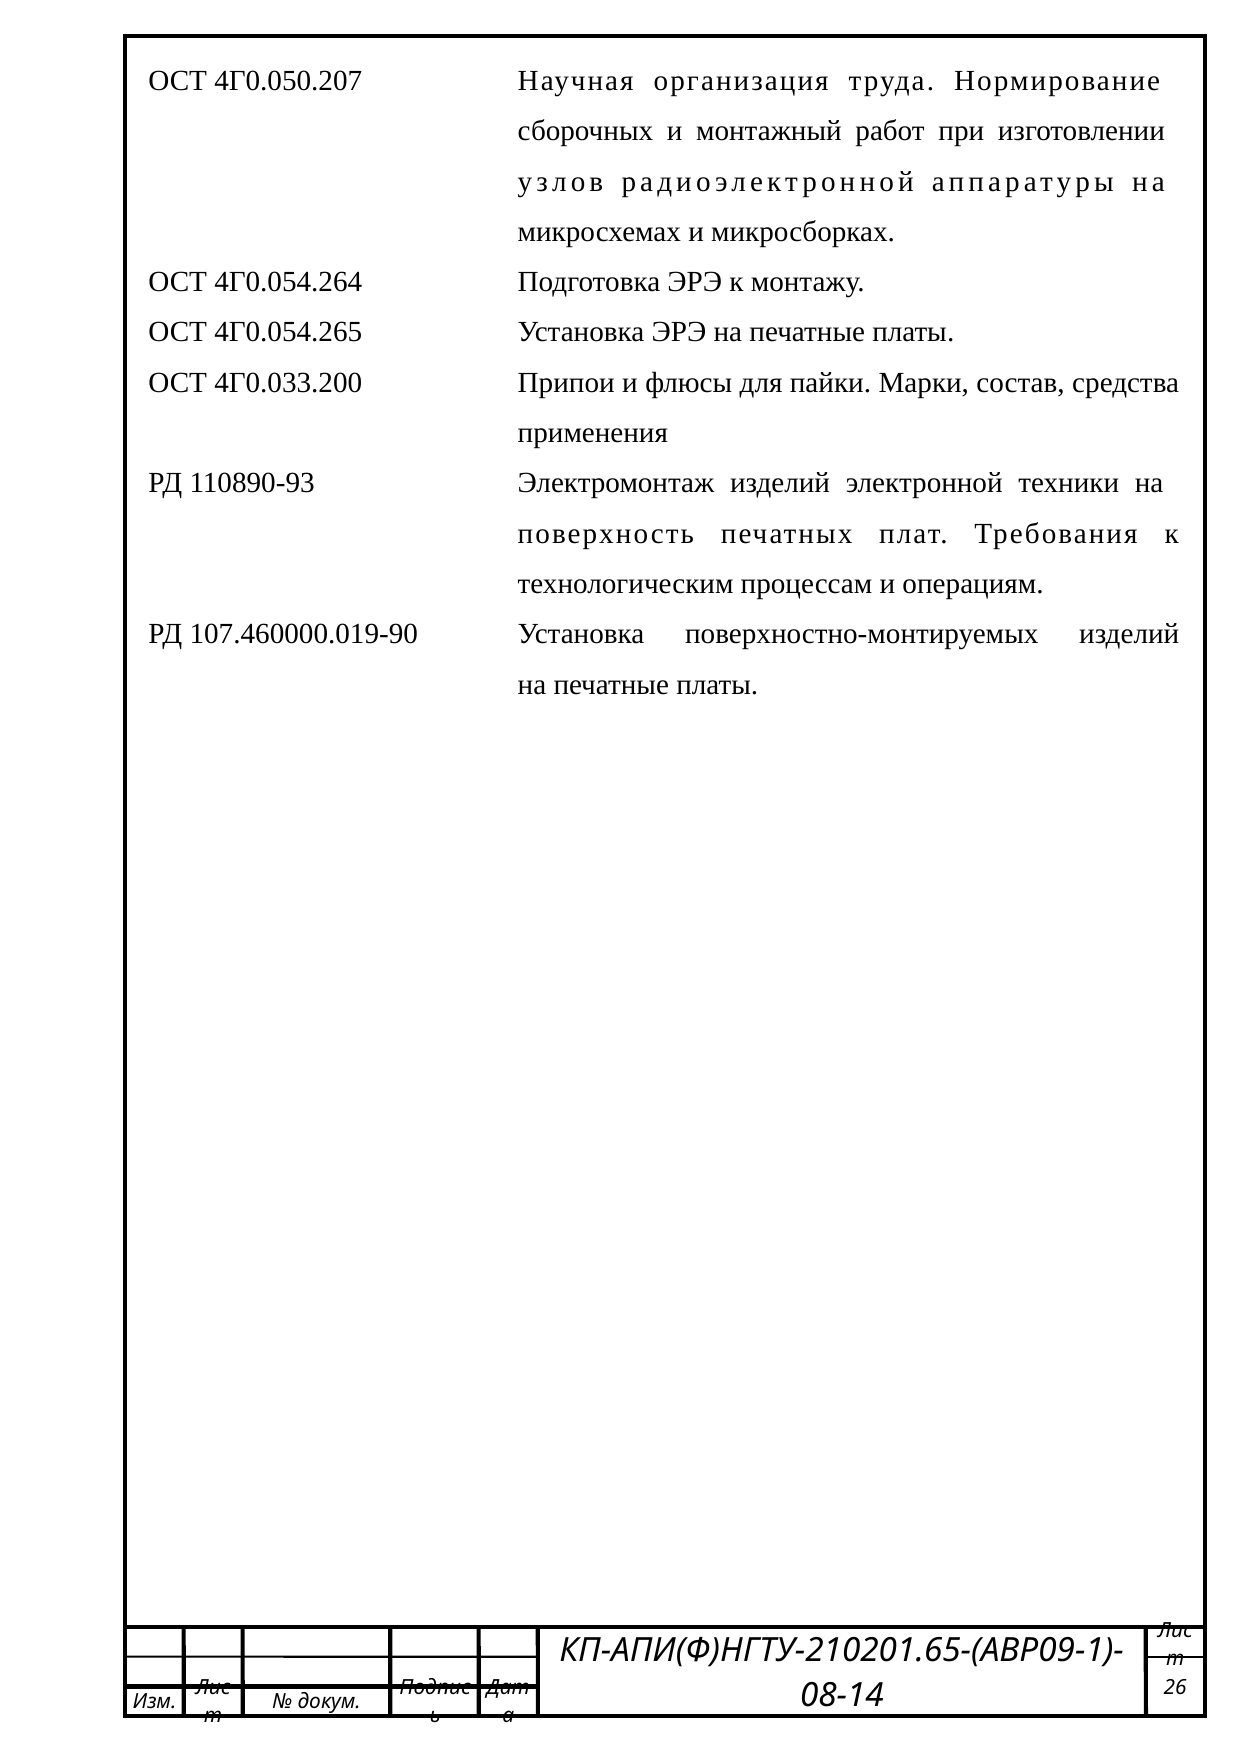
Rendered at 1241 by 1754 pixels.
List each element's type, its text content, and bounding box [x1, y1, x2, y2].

text ОСТ 4Г0.054.265 Установка ЭРЭ на печатные платы. [148, 314, 1179, 348]
text ОСТ 4Г0.054.264 Подготовка ЭРЭ к монтажу. [148, 264, 1179, 298]
text ОСТ 4Г0.033.200 Припои и флюсы для пайки. Марки, состав, средства применения [148, 365, 1179, 449]
text ОСТ 4Г0.050.207 Научная организация труда. Нормирование сборочных и монтажный работ при изготовлении узлов радиоэлектронной аппаратуры на микросхемах и микросборках. [148, 63, 1179, 247]
text РД 110890-93 Электромонтаж изделий электронной техники на поверхность печатных плат. Требования к технологическим процессам и операциям. [148, 466, 1179, 600]
text РД 107.460000.019-90 Установка поверхностно-монтируемых изделий на печатные платы. [148, 616, 1179, 700]
